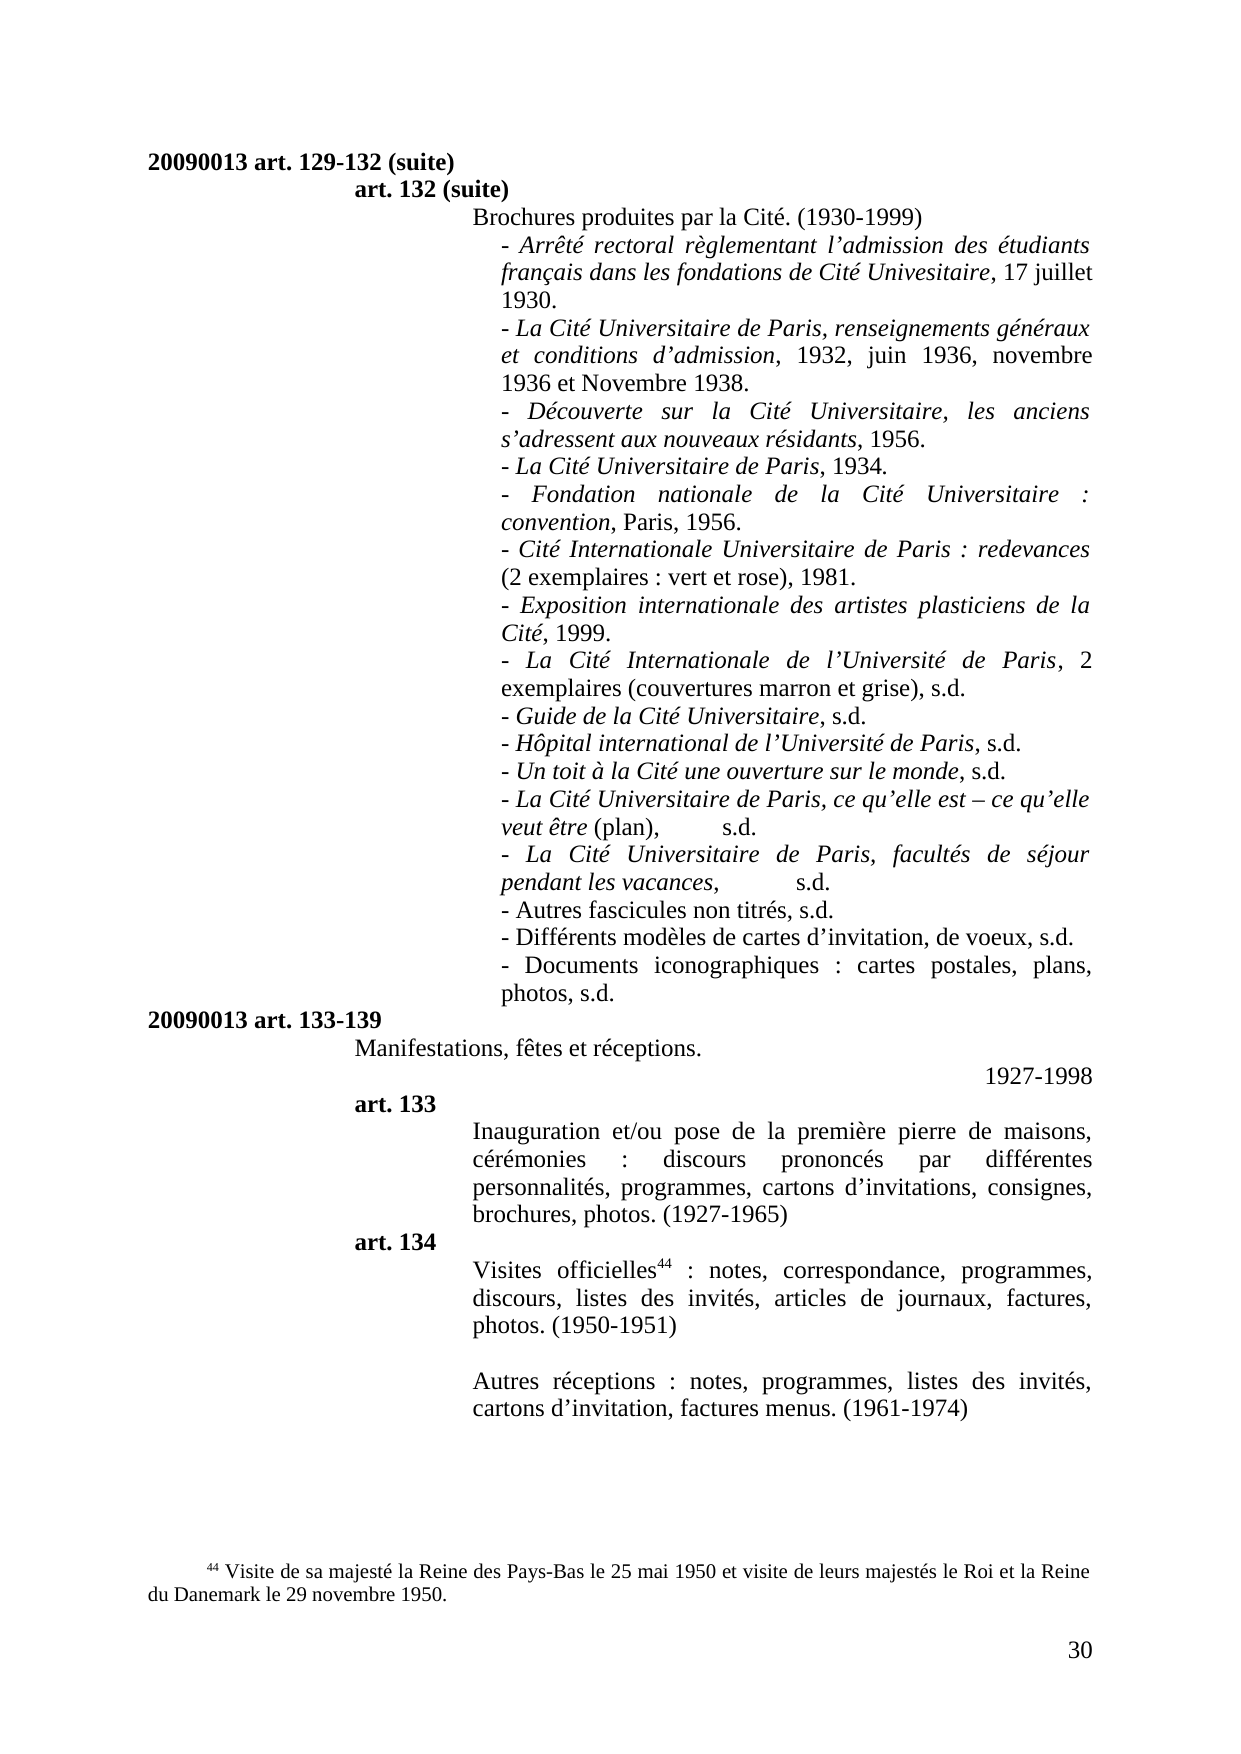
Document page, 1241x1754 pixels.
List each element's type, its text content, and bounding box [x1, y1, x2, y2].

text Visite de sa majesté la Reine des Pays-Bas le 25 mai 1950 et visite de leurs majestés le Roi et la Reine du Danemark le 29 novembre 1950. [148, 1560, 1093, 1606]
text - Un toit à la Cité une ouverture sur le monde, s.d. [501, 757, 1093, 785]
text - Arrêté rectoral règlementant l’admission des étudiants français dans les fondations de Cité Univesitaire, 17 juillet 1930. [501, 231, 1093, 314]
text Manifestations, fêtes et réceptions. [354, 1034, 1093, 1062]
text - La Cité Universitaire de Paris, ce qu’elle est – ce qu’elle veut être (plan), s.d. [501, 785, 1093, 840]
text art. 132 (suite) [354, 175, 1093, 203]
text Brochures produites par la Cité. (1930-1999) [472, 203, 1093, 231]
text Visites officielles : notes, correspondance, programmes, discours, listes des invités, articles de journaux, factures, photos. (1950-1951) [472, 1256, 1093, 1339]
text - Hôpital international de l’Université de Paris, s.d. [501, 729, 1093, 757]
text - La Cité Universitaire de Paris, 1934. [501, 452, 1093, 480]
text - Différents modèles de cartes d’invitation, de voeux, s.d. [501, 923, 1093, 951]
text 1927-1998 [148, 1062, 1093, 1090]
text Autres réceptions : notes, programmes, listes des invités, cartons d’invitation, factures menus. (1961-1974) [472, 1367, 1093, 1422]
text - Autres fascicules non titrés, s.d. [501, 896, 1093, 923]
text 20090013 art. 129-132 (suite) [148, 148, 1093, 175]
text - La Cité Universitaire de Paris, renseignements généraux et conditions d’admission, 1932, juin 1936, novembre 1936 et Novembre 1938. [501, 314, 1093, 397]
text - La Cité Internationale de l’Université de Paris, 2 exemplaires (couvertures marron et grise), s.d. [501, 646, 1093, 702]
text - Cité Internationale Universitaire de Paris : redevances (2 exemplaires : vert et rose), 1981. [501, 536, 1093, 591]
text - Découverte sur la Cité Universitaire, les anciens s’adressent aux nouveaux résidants, 1956. [501, 397, 1093, 452]
text Inauguration et/ou pose de la première pierre de maisons, cérémonies : discours prononcés par différentes personnalités, programmes, cartons d’invitations, consignes, brochures, photos. (1927-1965) [472, 1117, 1093, 1228]
text - Fondation nationale de la Cité Universitaire : convention, Paris, 1956. [501, 480, 1093, 536]
text - Exposition internationale des artistes plasticiens de la Cité, 1999. [501, 591, 1093, 646]
text art. 134 [354, 1228, 1093, 1256]
text 20090013 art. 133-139 [148, 1007, 1093, 1034]
text - La Cité Universitaire de Paris, facultés de séjour pendant les vacances, s.d. [501, 840, 1093, 896]
text - Documents iconographiques : cartes postales, plans, photos, s.d. [501, 951, 1093, 1007]
text - Guide de la Cité Universitaire, s.d. [501, 702, 1093, 729]
text art. 133 [354, 1090, 1093, 1117]
